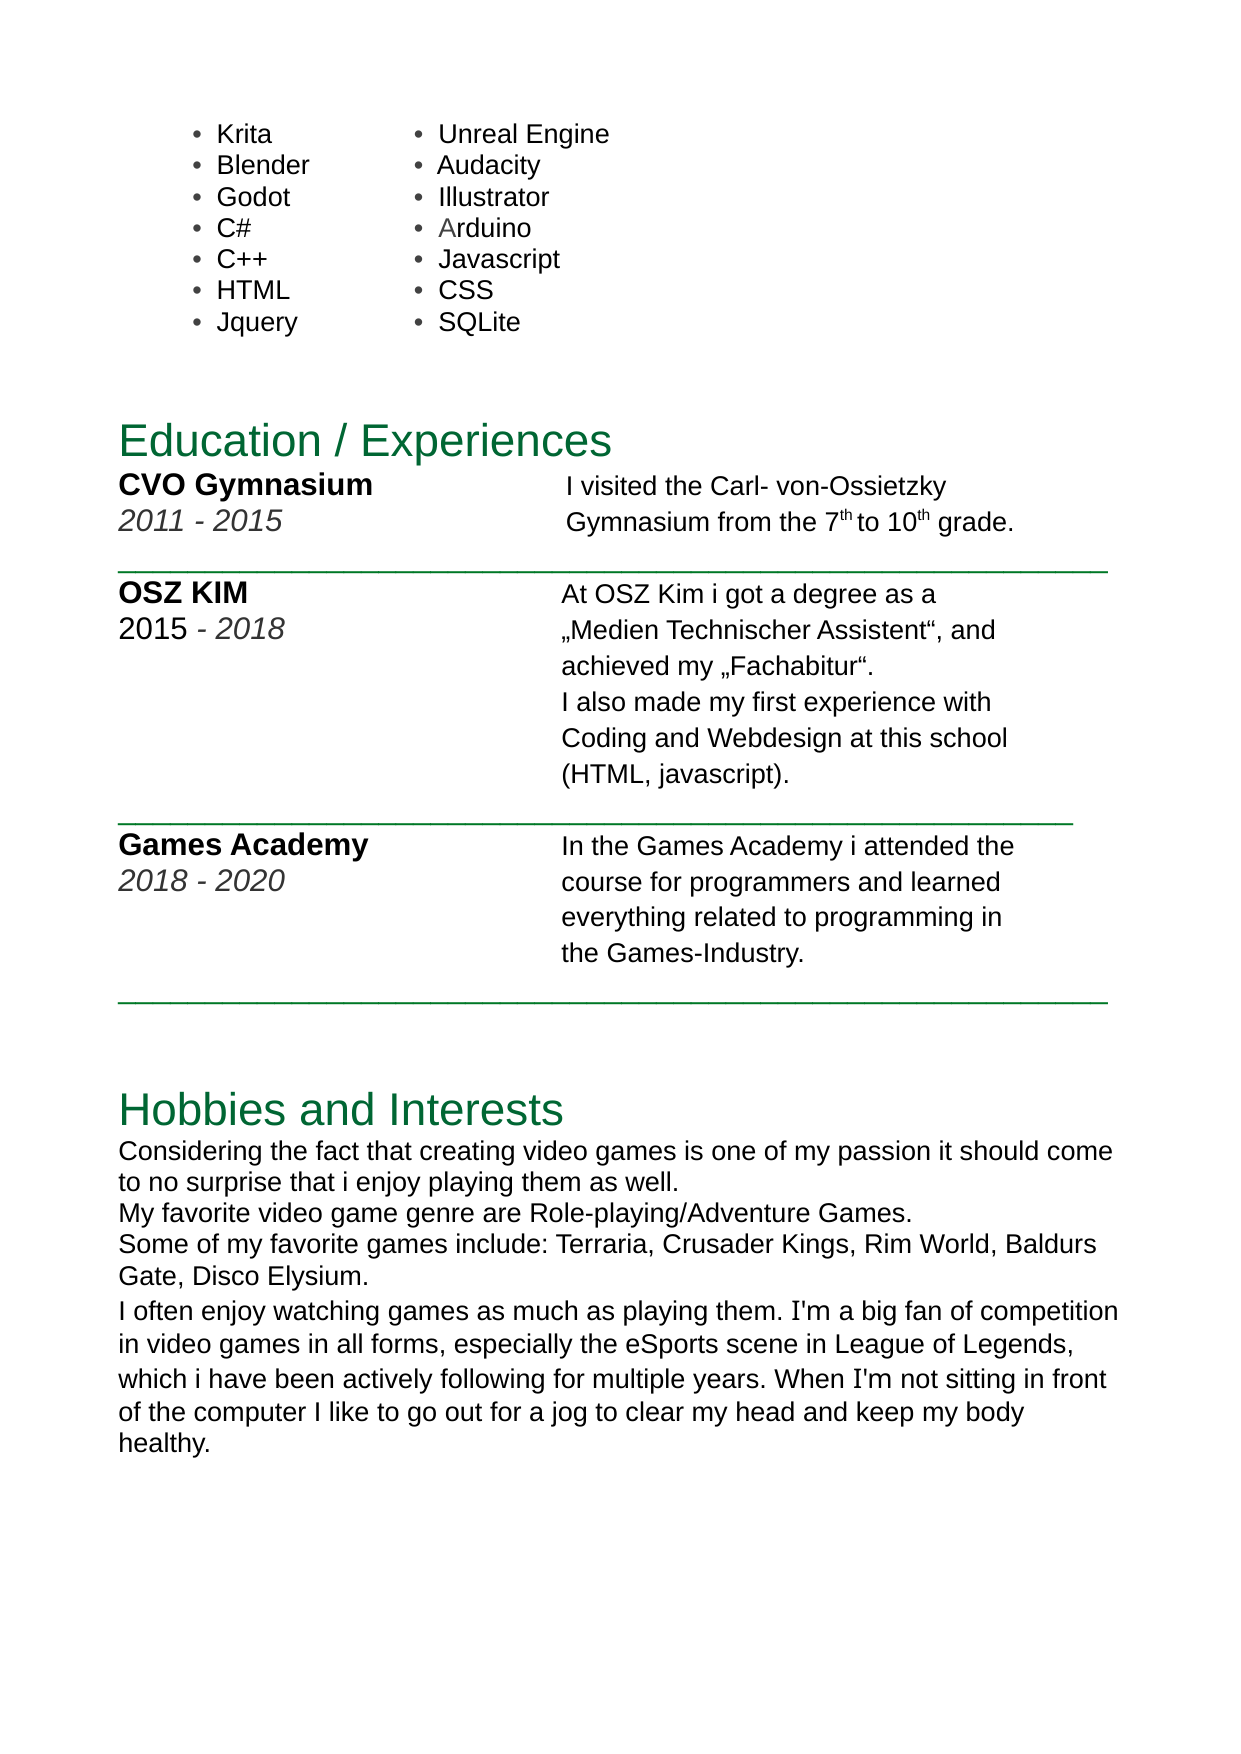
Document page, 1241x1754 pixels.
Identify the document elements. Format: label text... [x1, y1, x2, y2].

text Considering the fact that creating video games is one of my passion it should come to no surprise that i enjoy playing them as well. [118, 1135, 1122, 1197]
text • Krita • Unreal Engine [118, 118, 1122, 149]
text My favorite video game genre are Role-playing/Adventure Games. [118, 1197, 1122, 1228]
text I often enjoy watching games as much as playing them. I'm a big fan of competition in video games in all forms, especially the eSports scene in League of Legends, which i have been actively following for multiple years. When I'm not sitting in front of the computer I like to go out for a jog to clear my head and keep my body healthy. [118, 1291, 1122, 1458]
text Hobbies and Interests [118, 1082, 1122, 1135]
text 2015 - 2018 „Medien Technischer Assistent“, and achieved my „Fachabitur“. I also made my first experience with Coding and Webdesign at this school (HTML, javascript). [118, 610, 1122, 790]
text • Godot • Illustrator [118, 181, 1122, 212]
text Some of my favorite games include: Terraria, Crusader Kings, Rim World, Baldurs Gate, Disco Elysium. [118, 1228, 1122, 1291]
text 2018 - 2020 course for programmers and learned everything related to programming in the Games-Industry. [118, 862, 1122, 969]
text • C++ • Javascript [118, 243, 1122, 274]
text Games Academy In the Games Academy i attended the [118, 826, 1122, 862]
text CVO Gymnasium I visited the Carl- von-Ossietzky [118, 466, 1122, 502]
text OSZ KIM At OSZ Kim i got a degree as a [118, 574, 1122, 610]
text _______________________________________________________ [118, 790, 1122, 826]
text • Jquery • SQLite [118, 306, 1122, 337]
text _________________________________________________________ [118, 538, 1122, 574]
text Education / Experiences [118, 413, 1122, 466]
text • C# • Arduino [118, 212, 1122, 243]
text 2011 - 2015 Gymnasium from the 7th to 10th grade. [118, 502, 1122, 538]
text • HTML • CSS [118, 274, 1122, 306]
text _________________________________________________________ [118, 969, 1122, 1005]
text • Blender • Audacity [118, 149, 1122, 181]
